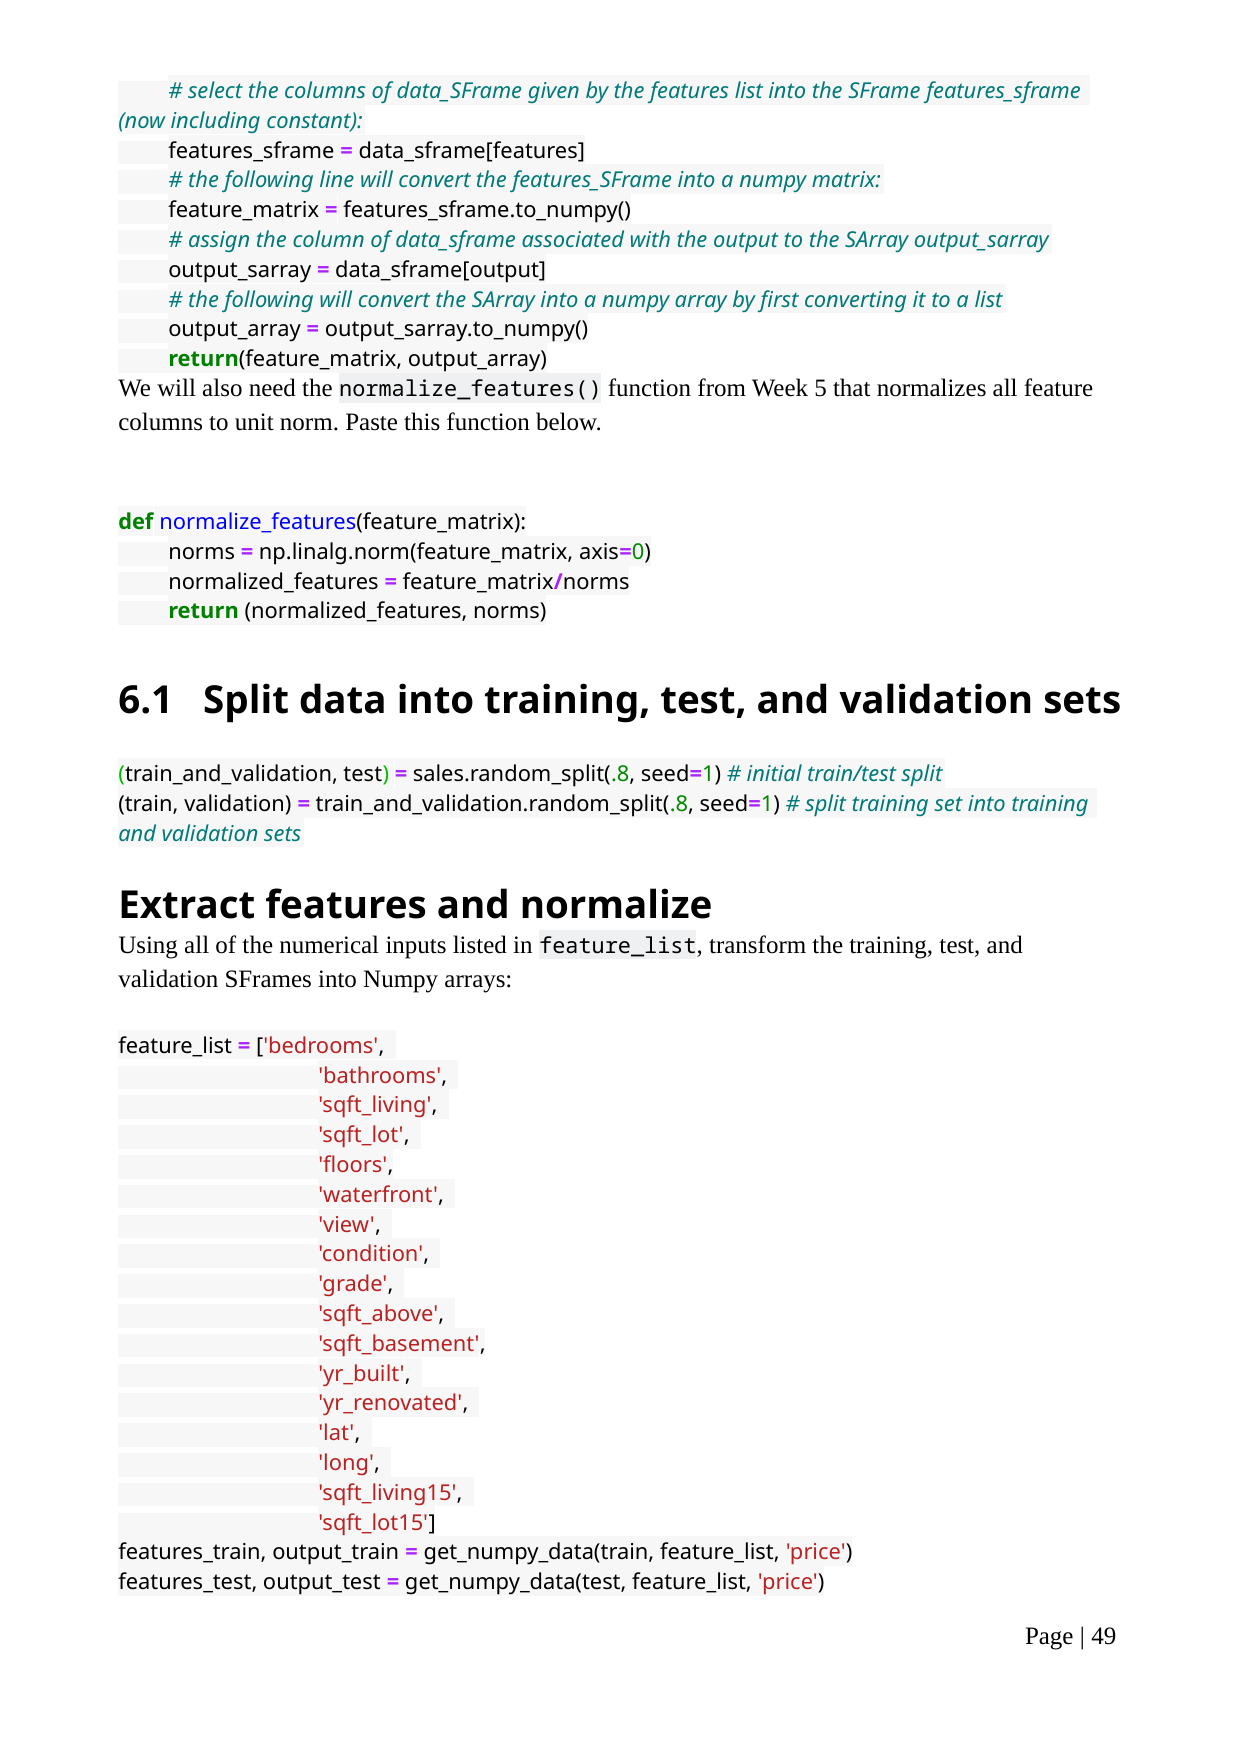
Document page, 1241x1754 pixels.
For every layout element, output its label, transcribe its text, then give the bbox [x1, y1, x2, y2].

text 'yr_built', [118, 1357, 1122, 1387]
text feature_list = ['bedrooms', [118, 1030, 1122, 1059]
text def normalize_features(feature_matrix): [118, 506, 1122, 536]
text 'view', [118, 1208, 1122, 1238]
text 'condition', [118, 1238, 1122, 1268]
text Using all of the numerical inputs listed in feature_list, transform the training, test, and validation SFrames into Numpy arrays: [118, 930, 1122, 992]
text We will also need the normalize_features() function from Week 5 that normalizes all feature columns to unit norm. Paste this function below. [118, 373, 1122, 436]
text return(feature_matrix, output_array) [118, 343, 1122, 373]
text # assign the column of data_sframe associated with the output to the SArray output_sarray [118, 224, 1122, 254]
text feature_matrix = features_sframe.to_numpy() [118, 194, 1122, 224]
text 'long', [118, 1447, 1122, 1477]
subtitle 6.1 Split data into training, test, and validation sets [118, 672, 1122, 725]
text norms = np.linalg.norm(feature_matrix, axis=0) [118, 536, 1122, 566]
text 'waterfront', [118, 1179, 1122, 1208]
text 'yr_renovated', [118, 1387, 1122, 1417]
text 'grade', [118, 1268, 1122, 1298]
text 'floors', [118, 1149, 1122, 1179]
text 'sqft_living15', [118, 1477, 1122, 1506]
text 'sqft_above', [118, 1298, 1122, 1328]
text features_test, output_test = get_numpy_data(test, feature_list, 'price') [118, 1566, 1122, 1596]
text 'bathrooms', [118, 1059, 1122, 1089]
text output_array = output_sarray.to_numpy() [118, 313, 1122, 343]
text 'sqft_lot', [118, 1119, 1122, 1149]
text output_sarray = data_sframe[output] [118, 254, 1122, 283]
text 'sqft_basement', [118, 1328, 1122, 1357]
text 'lat', [118, 1417, 1122, 1447]
text # the following line will convert the features_SFrame into a numpy matrix: [118, 164, 1122, 194]
text # the following will convert the SArray into a numpy array by first converting it to a list [118, 283, 1122, 313]
text features_train, output_train = get_numpy_data(train, feature_list, 'price') [118, 1536, 1122, 1566]
text 'sqft_lot15'] [118, 1506, 1122, 1536]
text normalized_features = feature_matrix/norms [118, 566, 1122, 595]
text 'sqft_living', [118, 1089, 1122, 1119]
text (train_and_validation, test) = sales.random_split(.8, seed=1) # initial train/test split [118, 758, 1122, 788]
text features_sframe = data_sframe[features] [118, 134, 1122, 164]
text # select the columns of data_SFrame given by the features list into the SFrame features_sframe (now including constant): [118, 75, 1122, 134]
text (train, validation) = train_and_validation.random_split(.8, seed=1) # split training set into training and validation sets [118, 788, 1122, 847]
text return (normalized_features, norms) [118, 595, 1122, 625]
subtitle Extract features and normalize [118, 877, 1122, 930]
